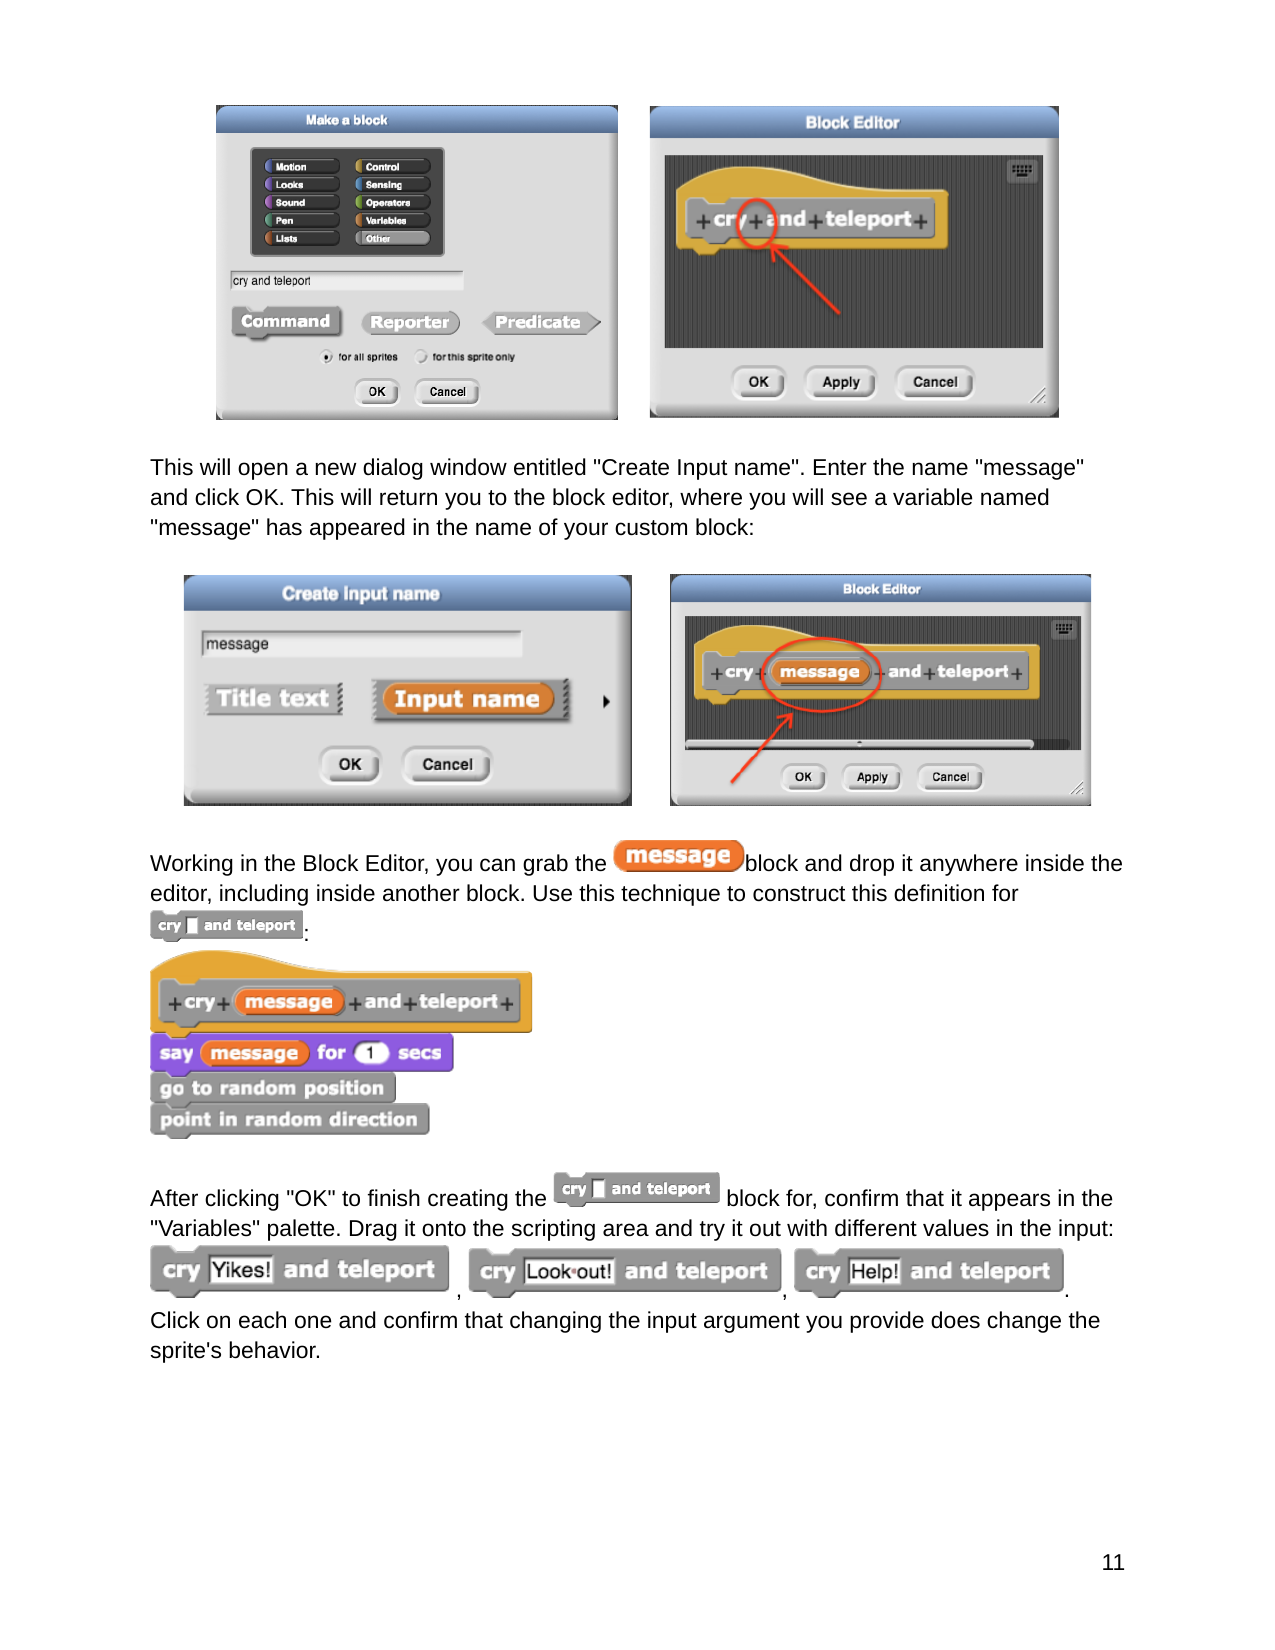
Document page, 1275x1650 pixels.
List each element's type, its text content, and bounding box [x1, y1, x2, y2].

text This will open a new dialog window entitled "Create Input name". Enter the name "message" and click OK. This will return you to the block editor, where you will see a variable named "message" has appeared in the name of your custom block: [150, 453, 1125, 540]
picture [649, 106, 1059, 420]
picture [613, 840, 745, 872]
picture [794, 1248, 1064, 1298]
text Working in the Block Editor, you can grab the block and drop it anywhere inside the editor, including inside another block. Use this technique to construct this definition for : [150, 840, 1125, 946]
picture [468, 1248, 782, 1298]
picture [150, 950, 533, 1139]
picture [150, 910, 303, 942]
picture [150, 1245, 450, 1298]
picture [216, 105, 618, 420]
picture [183, 575, 632, 806]
picture [670, 574, 1092, 806]
picture [553, 1172, 720, 1207]
text After clicking "OK" to finish creating the block for, confirm that it appears in the "Variables" palette. Drag it onto the scripting area and try it out with different values in the input: , , . Click on each one and confirm that changing the input argument you provide does change the sprite's behavior. [150, 1172, 1125, 1363]
